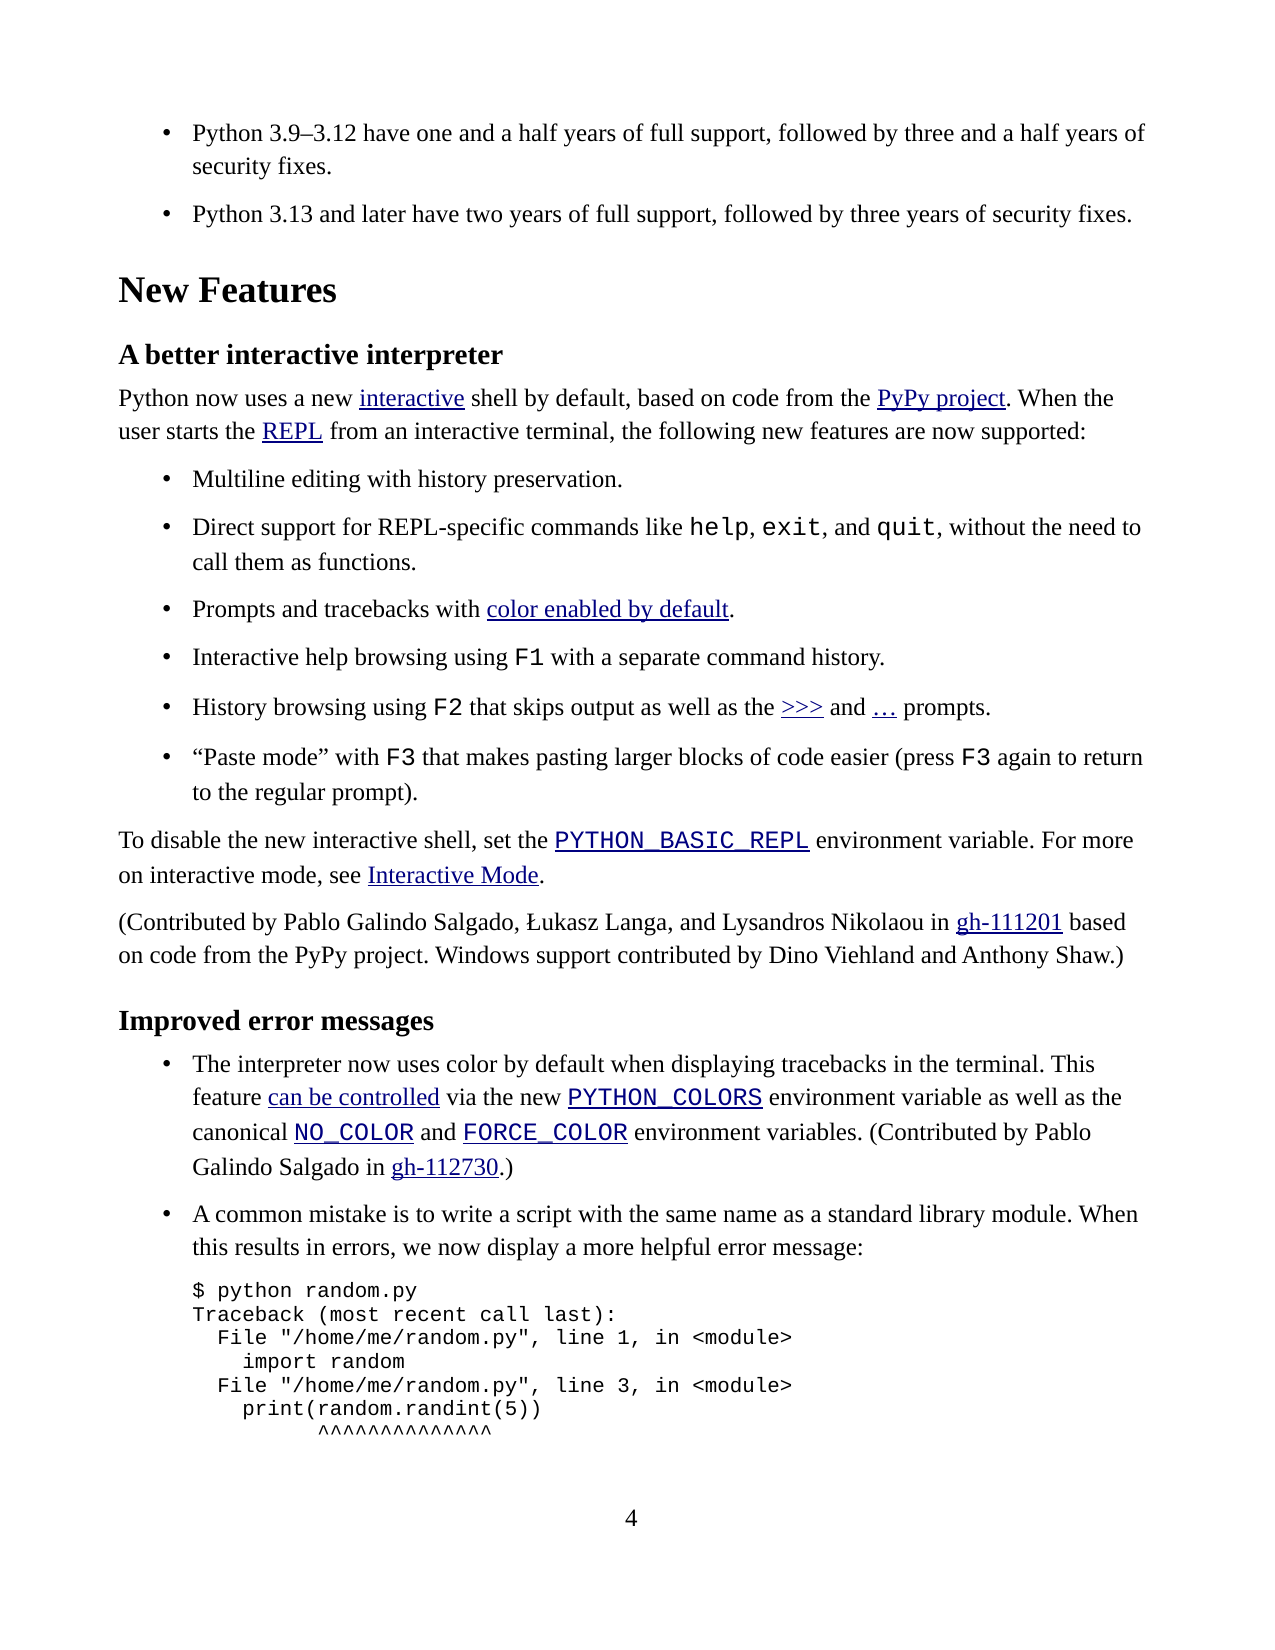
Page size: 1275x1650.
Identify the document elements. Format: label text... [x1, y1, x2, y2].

list $ python random.py [162, 1280, 1157, 1304]
list print(random.randint(5)) [162, 1398, 1157, 1422]
list Multiline editing with history preservation. [162, 464, 1157, 493]
list The interpreter now uses color by default when displaying tracebacks in the terminal. This feature can be controlled via the new PYTHON_COLORS environment variable as well as the canonical NO_COLOR and FORCE_COLOR environment variables. (Contributed by Pablo Galindo Salgado in gh-112730.) [162, 1049, 1157, 1181]
text (Contributed by Pablo Galindo Salgado, Łukasz Langa, and Lysandros Nikolaou in gh-111201 based on code from the PyPy project. Windows support contributed by Dino Viehland and Anthony Shaw.) [118, 907, 1157, 969]
list Direct support for REPL-specific commands like help, exit, and quit, without the need to call them as functions. [162, 512, 1157, 576]
subtitle A better interactive interpreter [118, 337, 1157, 371]
list A common mistake is to write a script with the same name as a standard library module. When this results in errors, we now display a more helpful error message: [162, 1199, 1157, 1261]
list import random [162, 1351, 1157, 1375]
list File "/home/me/random.py", line 1, in <module> [162, 1327, 1157, 1351]
subtitle Improved error messages [118, 1003, 1157, 1036]
subtitle New Features [118, 267, 1157, 310]
text To disable the new interactive shell, set the PYTHON_BASIC_REPL environment variable. For more on interactive mode, see Interactive Mode. [118, 825, 1157, 888]
list Python 3.9–3.12 have one and a half years of full support, followed by three and a half years of security fixes. [162, 118, 1157, 180]
list Traceback (most recent call last): [162, 1304, 1157, 1327]
list History browsing using F2 that skips output as well as the >>> and … prompts. [162, 692, 1157, 723]
list Interactive help browsing using F1 with a separate command history. [162, 642, 1157, 673]
list Python 3.13 and later have two years of full support, followed by three years of security fixes. [162, 199, 1157, 227]
list Prompts and tracebacks with color enabled by default. [162, 594, 1157, 623]
list ^^^^^^^^^^^^^^ [162, 1422, 1157, 1446]
list File "/home/me/random.py", line 3, in <module> [162, 1375, 1157, 1398]
text Python now uses a new interactive shell by default, based on code from the PyPy project. When the user starts the REPL from an interactive terminal, the following new features are now supported: [118, 383, 1157, 445]
list “Paste mode” with F3 that makes pasting larger blocks of code easier (press F3 again to return to the regular prompt). [162, 742, 1157, 806]
